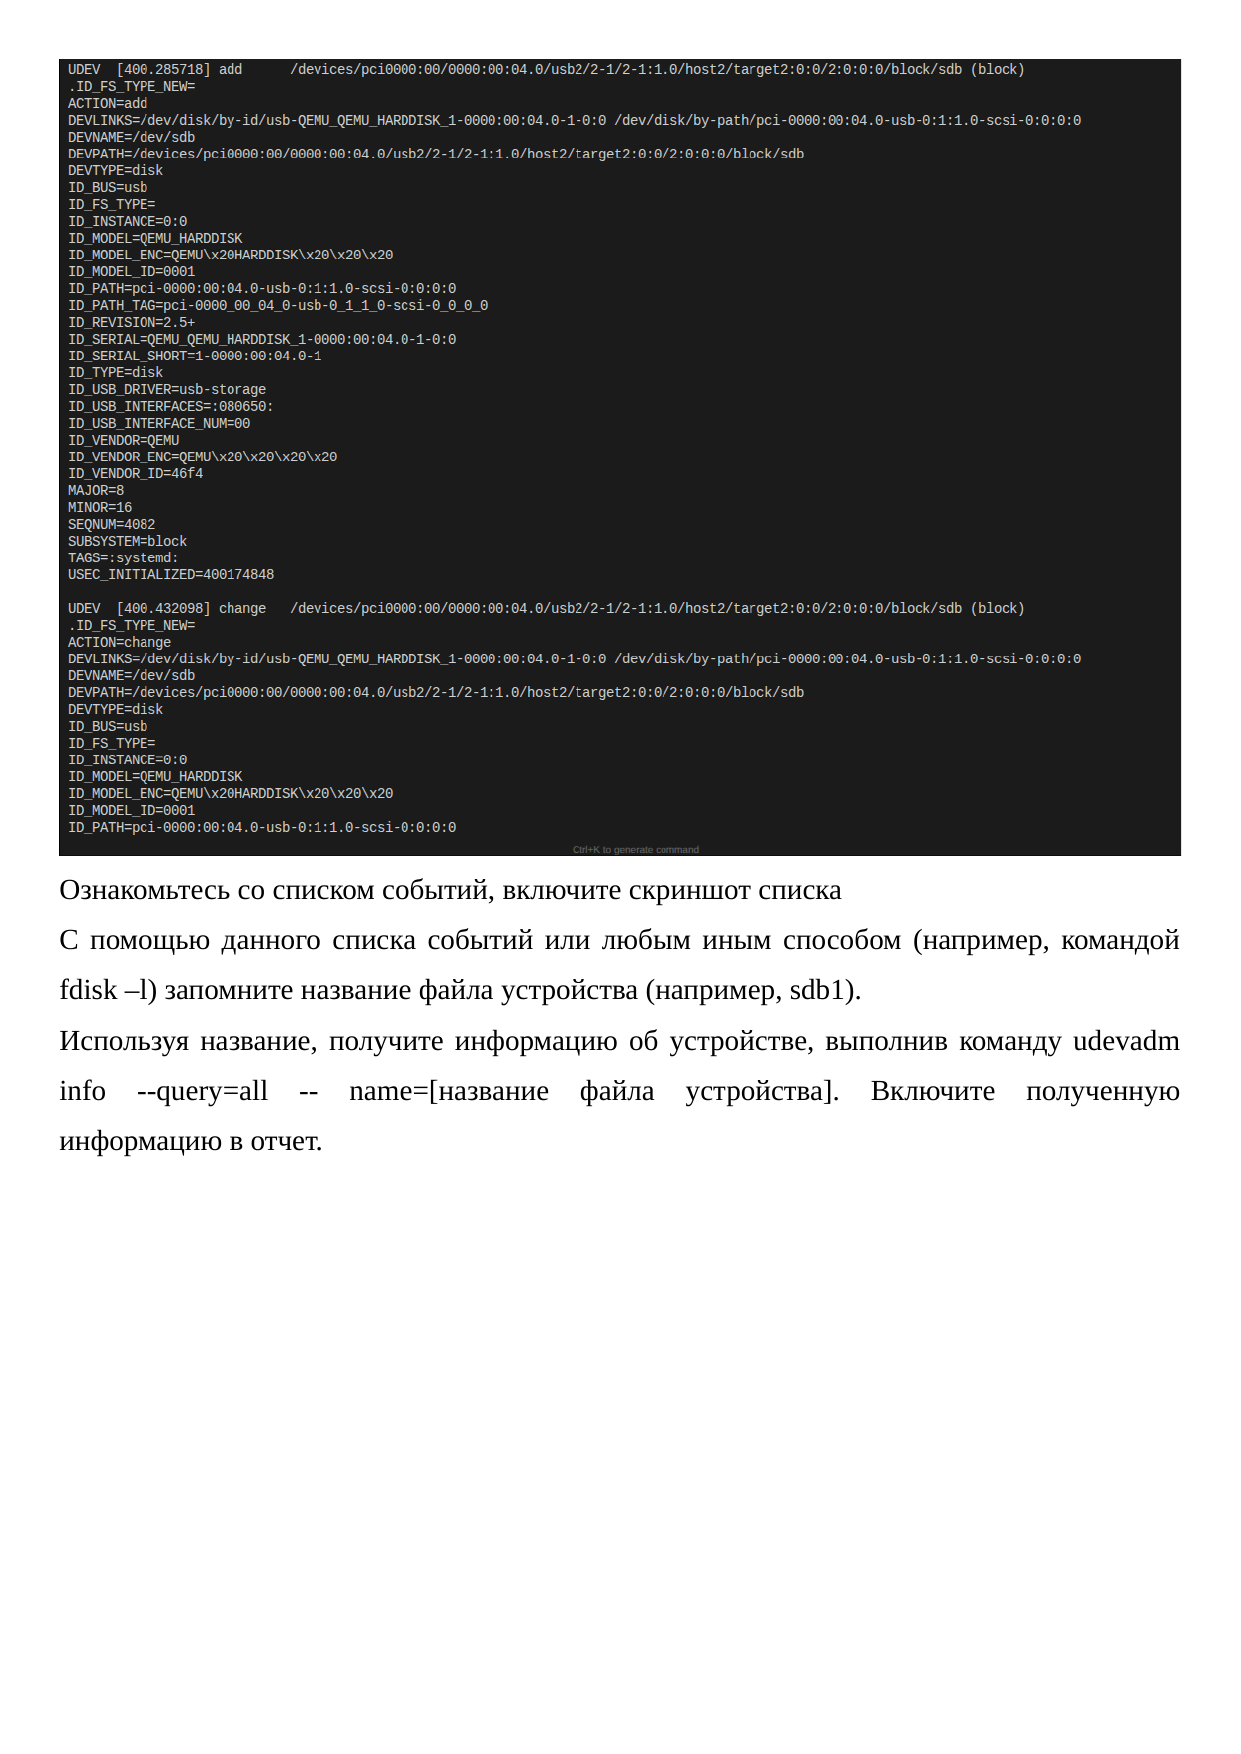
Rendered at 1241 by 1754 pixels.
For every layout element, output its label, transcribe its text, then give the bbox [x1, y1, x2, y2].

text С помощью данного списка событий или любым иным способом (например, командой fdisk –l) запомните название файла устройства (например, sdb1). [59, 922, 1181, 1006]
picture [59, 59, 1182, 856]
text Используя название, получите информацию об устройстве, выполнив команду udevadm info --query=all -- name=[название файла устройства]. Включите полученную информацию в отчет. [59, 1023, 1181, 1157]
text Ознакомьтесь со списком событий, включите скриншот списка [59, 872, 1181, 905]
